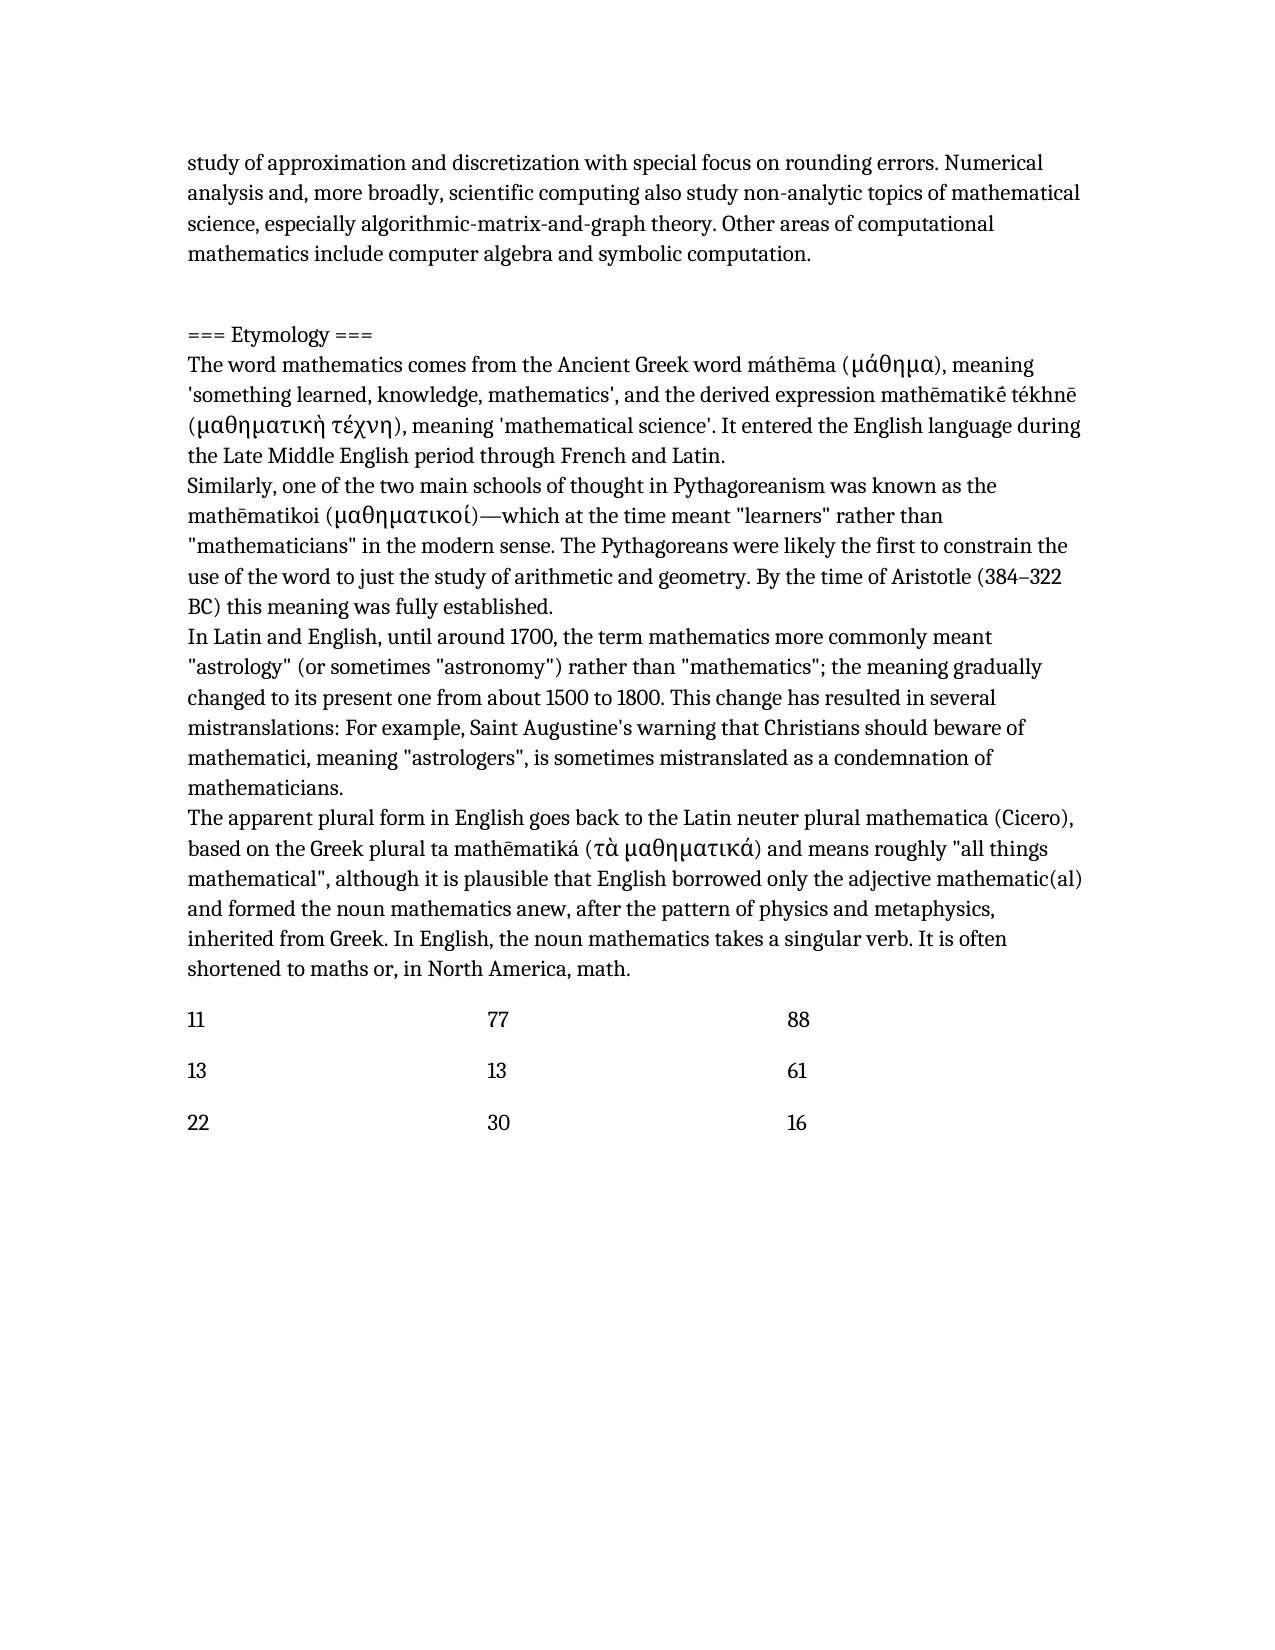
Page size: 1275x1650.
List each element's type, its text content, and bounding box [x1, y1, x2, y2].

text === Etymology === The word mathematics comes from the Ancient Greek word máthēma (μάθημα), meaning 'something learned, knowledge, mathematics', and the derived expression mathēmatikḗ tékhnē (μαθηματικὴ τέχνη), meaning 'mathematical science'. It entered the English language during the Late Middle English period through French and Latin. Similarly, one of the two main schools of thought in Pythagoreanism was known as the mathēmatikoi (μαθηματικοί)—which at the time meant "learners" rather than "mathematicians" in the modern sense. The Pythagoreans were likely the first to constrain the use of the word to just the study of arithmetic and geometry. By the time of Aristotle (384–322 BC) this meaning was fully established. In Latin and English, until around 1700, the term mathematics more commonly meant "astrology" (or sometimes "astronomy") rather than "mathematics"; the meaning gradually changed to its present one from about 1500 to 1800. This change has resulted in several mistranslations: For example, Saint Augustine's warning that Christians should beware of mathematici, meaning "astrologers", is sometimes mistranslated as a condemnation of mathematicians. The apparent plural form in English goes back to the Latin neuter plural mathematica (Cicero), based on the Greek plural ta mathēmatiká (τὰ μαθηματικά) and means roughly "all things mathematical", although it is plausible that English borrowed only the adjective mathematic(al) and formed the noun mathematics anew, after the pattern of physics and metaphysics, inherited from Greek. In English, the noun mathematics takes a singular verb. It is often shortened to maths or, in North America, math. [187, 292, 1087, 983]
text study of approximation and discretization with special focus on rounding errors. Numerical analysis and, more broadly, scientific computing also study non-analytic topics of mathematical science, especially algorithmic-matrix-and-graph theory. Other areas of computational mathematics include computer algebra and symbolic computation. [187, 150, 1087, 267]
table_cell 16 [776, 1109, 1076, 1160]
table_header 88 [776, 1007, 1076, 1058]
table_header 11 [176, 1007, 476, 1058]
table_cell 13 [176, 1058, 476, 1109]
table_cell 30 [476, 1109, 776, 1160]
table_cell 22 [176, 1109, 476, 1160]
table_cell 61 [776, 1058, 1076, 1109]
table_header 77 [476, 1007, 776, 1058]
table_cell 13 [476, 1058, 776, 1109]
